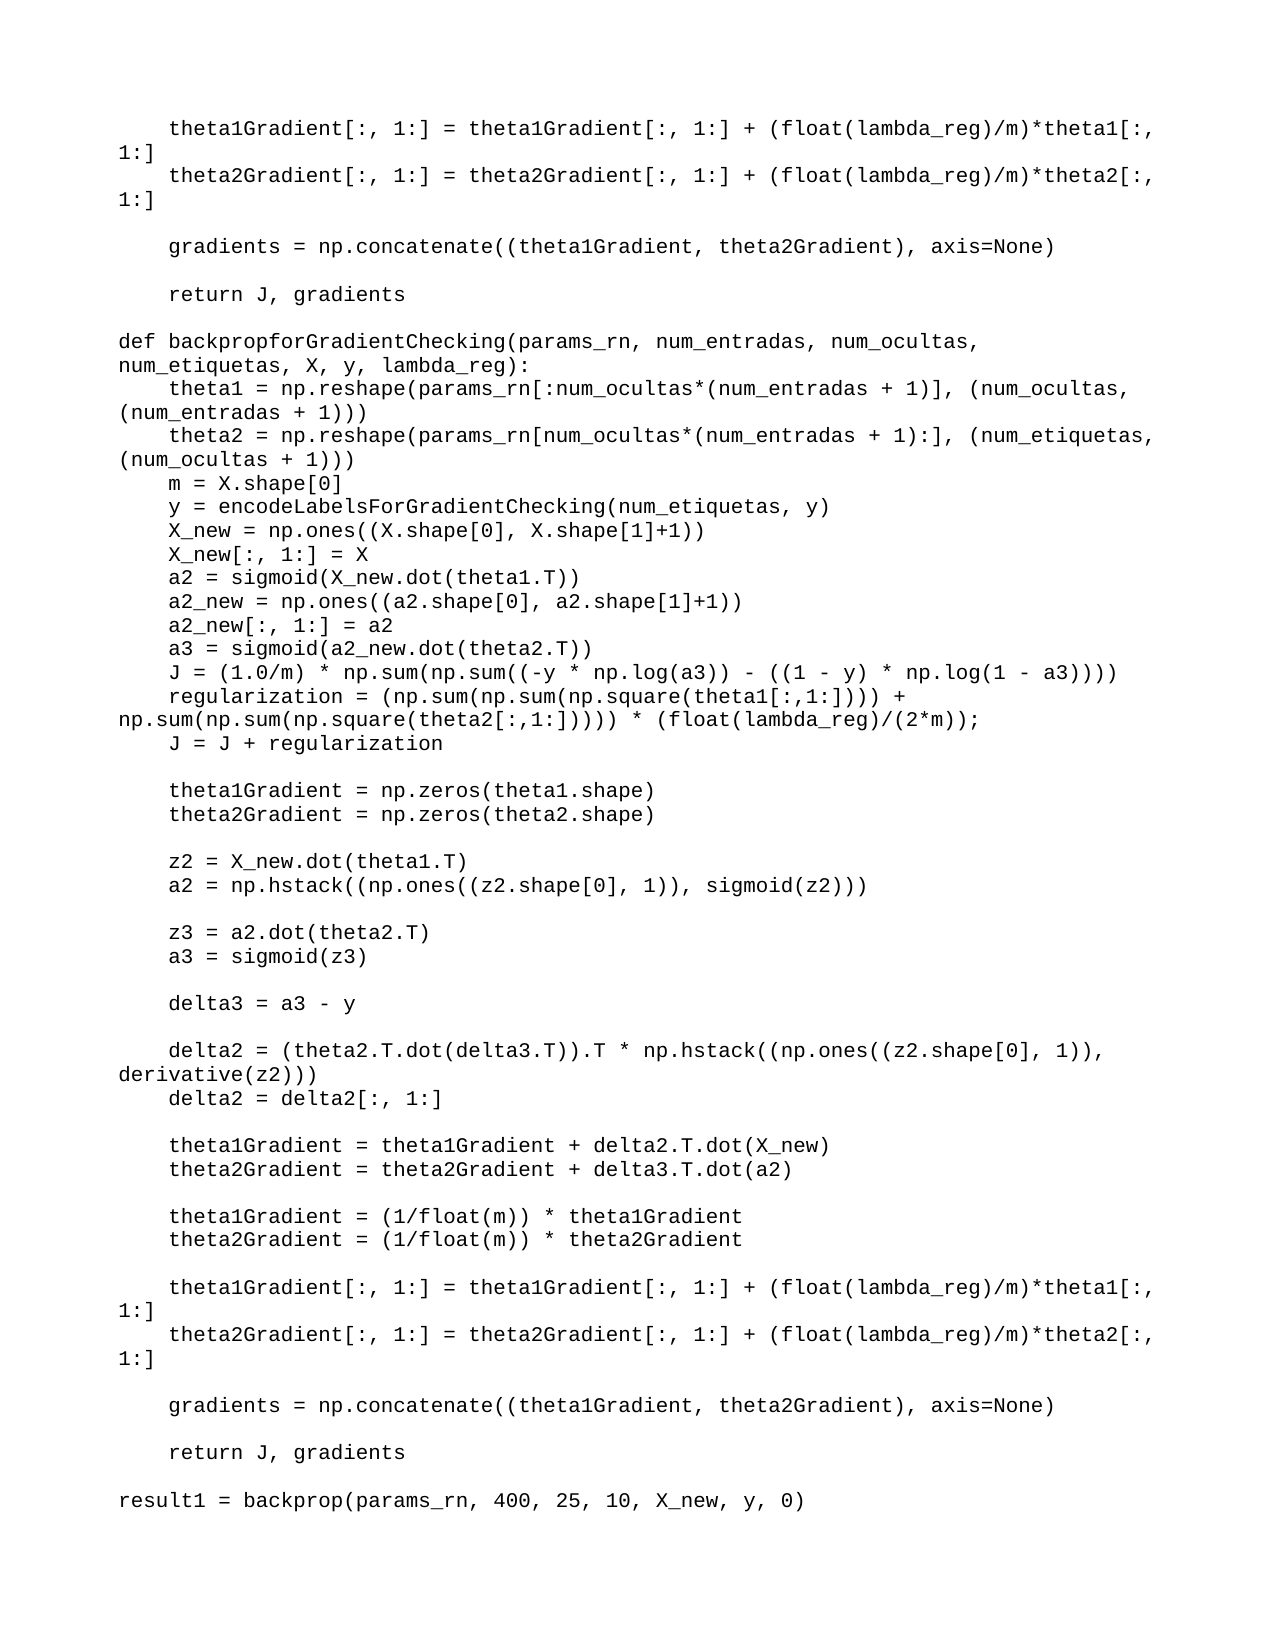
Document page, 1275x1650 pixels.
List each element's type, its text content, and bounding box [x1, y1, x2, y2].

text a2_new = np.ones((a2.shape[0], a2.shape[1]+1)) [118, 591, 1157, 615]
text theta1Gradient = np.zeros(theta1.shape) [118, 780, 1157, 804]
text a2_new[:, 1:] = a2 [118, 615, 1157, 638]
text a3 = sigmoid(z3) [118, 946, 1157, 969]
text theta1Gradient = (1/float(m)) * theta1Gradient [118, 1206, 1157, 1229]
text m = X.shape[0] [118, 473, 1157, 496]
text delta3 = a3 - y [118, 993, 1157, 1017]
text z2 = X_new.dot(theta1.T) [118, 851, 1157, 875]
text theta1Gradient[:, 1:] = theta1Gradient[:, 1:] + (float(lambda_reg)/m)*theta1[:, 1:] [118, 1277, 1157, 1324]
text regularization = (np.sum(np.sum(np.square(theta1[:,1:]))) + np.sum(np.sum(np.square(theta2[:,1:])))) * (float(lambda_reg)/(2*m)); [118, 686, 1157, 733]
text a2 = sigmoid(X_new.dot(theta1.T)) [118, 567, 1157, 591]
text a2 = np.hstack((np.ones((z2.shape[0], 1)), sigmoid(z2))) [118, 875, 1157, 898]
text delta2 = (theta2.T.dot(delta3.T)).T * np.hstack((np.ones((z2.shape[0], 1)), derivative(z2))) [118, 1040, 1157, 1088]
text J = J + regularization [118, 733, 1157, 757]
text result1 = backprop(params_rn, 400, 25, 10, X_new, y, 0) [118, 1489, 1157, 1513]
text return J, gradients [118, 284, 1157, 307]
text theta2Gradient = (1/float(m)) * theta2Gradient [118, 1229, 1157, 1253]
text theta2Gradient[:, 1:] = theta2Gradient[:, 1:] + (float(lambda_reg)/m)*theta2[:, 1:] [118, 1324, 1157, 1371]
text theta1Gradient = theta1Gradient + delta2.T.dot(X_new) [118, 1135, 1157, 1158]
text z3 = a2.dot(theta2.T) [118, 922, 1157, 946]
text theta1Gradient[:, 1:] = theta1Gradient[:, 1:] + (float(lambda_reg)/m)*theta1[:, 1:] [118, 118, 1157, 165]
text gradients = np.concatenate((theta1Gradient, theta2Gradient), axis=None) [118, 236, 1157, 260]
text gradients = np.concatenate((theta1Gradient, theta2Gradient), axis=None) [118, 1395, 1157, 1419]
text theta2 = np.reshape(params_rn[num_ocultas*(num_entradas + 1):], (num_etiquetas, (num_ocultas + 1))) [118, 426, 1157, 473]
text def backpropforGradientChecking(params_rn, num_entradas, num_ocultas, num_etiquetas, X, y, lambda_reg): [118, 331, 1157, 378]
text theta2Gradient = theta2Gradient + delta3.T.dot(a2) [118, 1158, 1157, 1182]
text delta2 = delta2[:, 1:] [118, 1088, 1157, 1111]
text theta2Gradient = np.zeros(theta2.shape) [118, 804, 1157, 827]
text X_new = np.ones((X.shape[0], X.shape[1]+1)) [118, 520, 1157, 544]
text theta1 = np.reshape(params_rn[:num_ocultas*(num_entradas + 1)], (num_ocultas, (num_entradas + 1))) [118, 378, 1157, 426]
text X_new[:, 1:] = X [118, 544, 1157, 567]
text y = encodeLabelsForGradientChecking(num_etiquetas, y) [118, 496, 1157, 520]
text a3 = sigmoid(a2_new.dot(theta2.T)) [118, 638, 1157, 662]
text return J, gradients [118, 1442, 1157, 1466]
text theta2Gradient[:, 1:] = theta2Gradient[:, 1:] + (float(lambda_reg)/m)*theta2[:, 1:] [118, 165, 1157, 213]
text J = (1.0/m) * np.sum(np.sum((-y * np.log(a3)) - ((1 - y) * np.log(1 - a3)))) [118, 662, 1157, 686]
